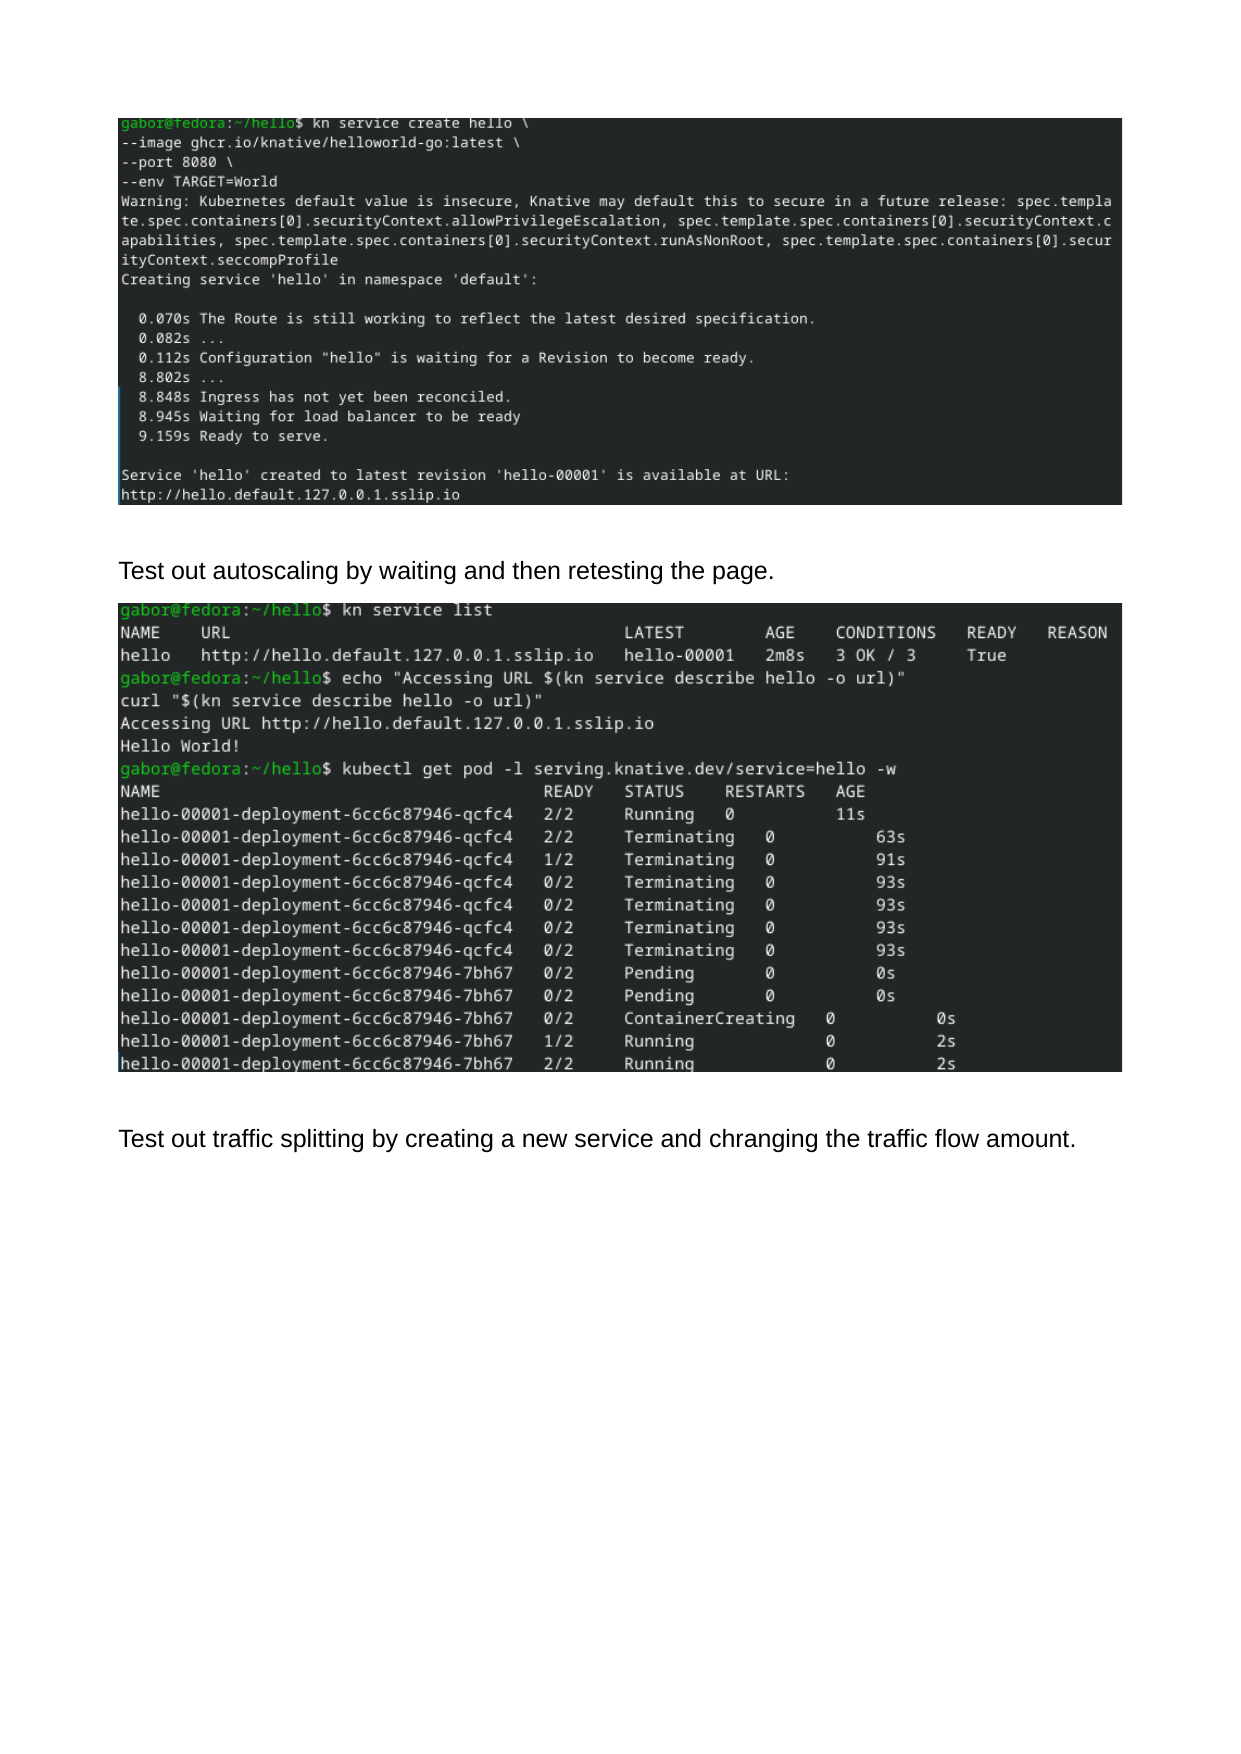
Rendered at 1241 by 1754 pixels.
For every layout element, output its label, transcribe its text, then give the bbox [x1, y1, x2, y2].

text Test out autoscaling by waiting and then retesting the page. [118, 556, 1122, 585]
picture [118, 603, 1123, 1072]
text Test out traffic splitting by creating a new service and chranging the traffic flow amount. [118, 1124, 1122, 1152]
picture [118, 118, 1123, 505]
